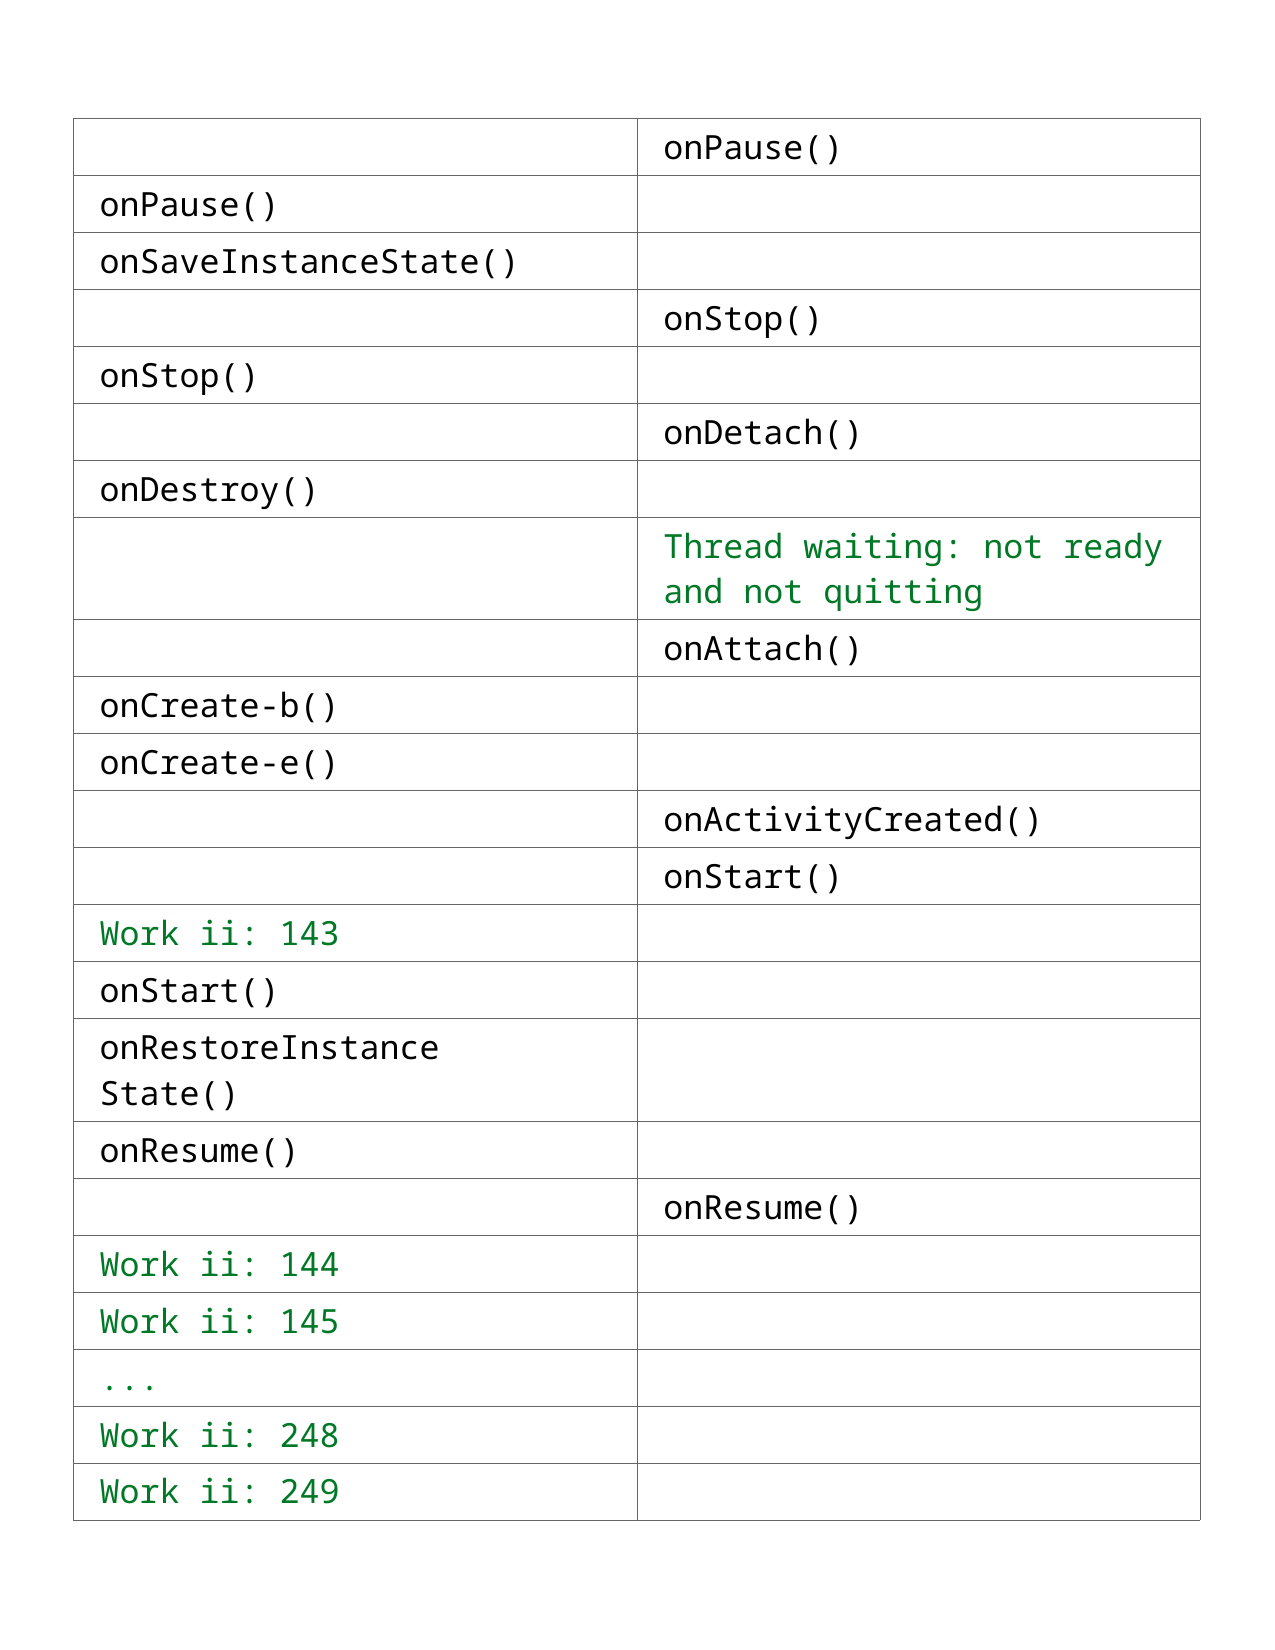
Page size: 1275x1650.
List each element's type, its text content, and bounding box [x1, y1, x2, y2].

table_cell [74, 1179, 637, 1234]
table_cell Work ii: 144 [74, 1236, 637, 1292]
table_cell [74, 518, 637, 619]
table_cell onStart() [74, 962, 637, 1018]
table_cell onSaveInstanceState() [74, 233, 637, 289]
table_cell [638, 1236, 1200, 1292]
table_cell onCreate-b() [74, 677, 637, 733]
table_cell [638, 1407, 1200, 1462]
table_cell [74, 791, 637, 847]
table_cell Work ii: 143 [74, 905, 637, 961]
table_cell [638, 176, 1200, 232]
table_cell onCreate-e() [74, 734, 637, 790]
table_cell [638, 677, 1200, 733]
table_cell onResume() [638, 1179, 1200, 1234]
table_cell onActivityCreated() [638, 791, 1200, 847]
table_cell [638, 905, 1200, 961]
table_cell [638, 1122, 1200, 1178]
table_cell onPause() [74, 176, 637, 232]
table_cell onDetach() [638, 404, 1200, 460]
table_cell [638, 1293, 1200, 1348]
table_cell [638, 1464, 1200, 1519]
table_cell [638, 1019, 1200, 1121]
table_cell onStop() [638, 290, 1200, 346]
table_cell onDestroy() [74, 461, 637, 517]
table_cell [74, 119, 637, 175]
table_cell Thread waiting: not ready and not quitting [638, 518, 1200, 619]
table_cell [74, 404, 637, 460]
table_cell onStart() [638, 848, 1200, 904]
table_cell [638, 233, 1200, 289]
table_cell Work ii: 145 [74, 1293, 637, 1348]
table_cell Work ii: 248 [74, 1407, 637, 1462]
table_cell onResume() [74, 1122, 637, 1178]
table_cell [638, 734, 1200, 790]
table_cell onAttach() [638, 620, 1200, 676]
table_cell onRestoreInstance State() [74, 1019, 637, 1121]
table_cell [74, 620, 637, 676]
table_cell [74, 848, 637, 904]
table_cell ... [74, 1350, 637, 1406]
table_cell [638, 1350, 1200, 1406]
table_cell onPause() [638, 119, 1200, 175]
table_cell [638, 461, 1200, 517]
table_cell onStop() [74, 347, 637, 403]
table_cell [638, 962, 1200, 1018]
table_cell Work ii: 249 [74, 1464, 637, 1519]
table_cell [74, 290, 637, 346]
table_cell [638, 347, 1200, 403]
